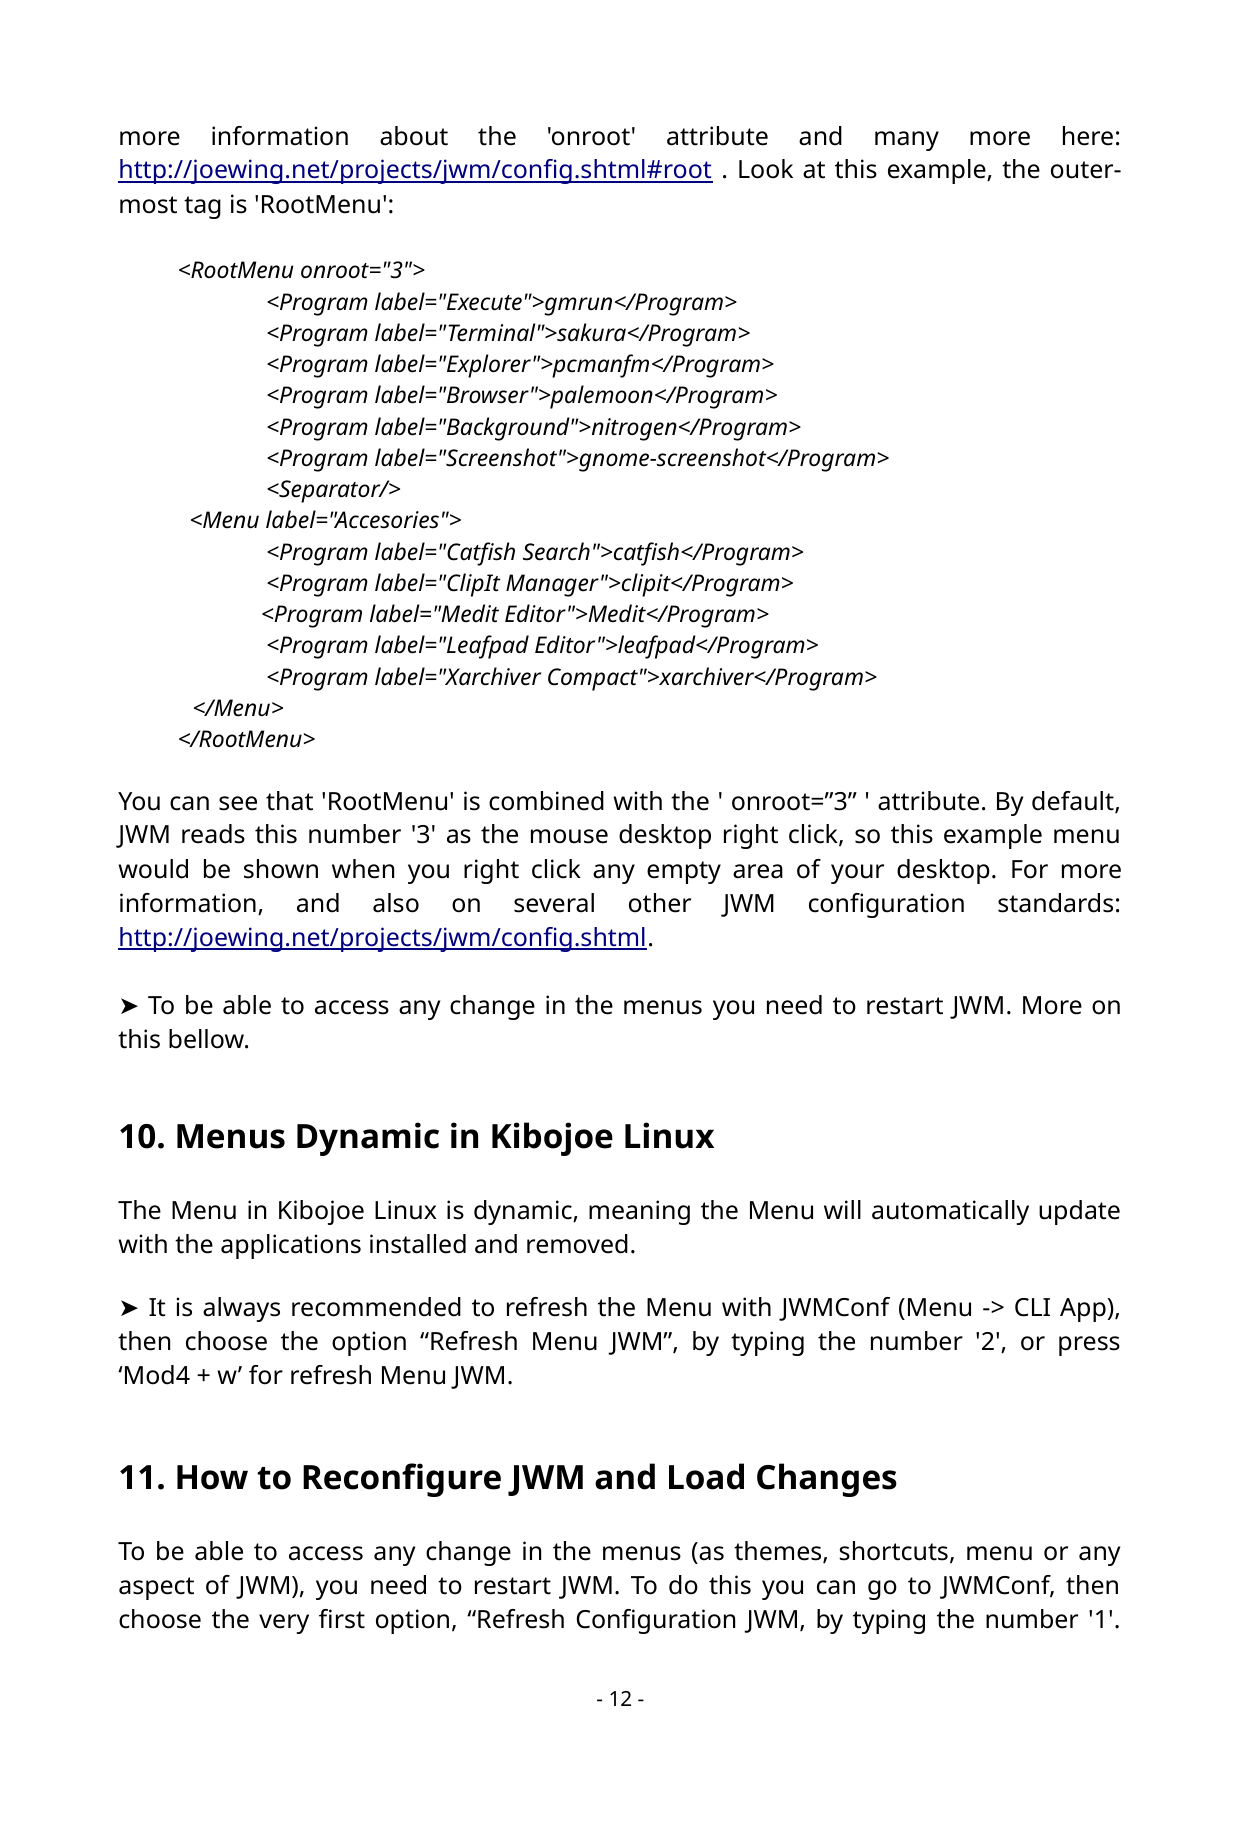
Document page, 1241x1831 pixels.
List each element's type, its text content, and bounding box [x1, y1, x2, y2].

text You can see that 'RootMenu' is combined with the ' onroot=”3” ' attribute. By default, JWM reads this number '3' as the mouse desktop right click, so this example menu would be shown when you right click any empty area of your desktop. For more information, and also on several other JWM configuration standards: http://joewing.net/projects/jwm/config.shtml. [118, 783, 1122, 953]
text <Program label="ClipIt Manager">clipit</Program> [177, 567, 1122, 598]
text <Separator/> [177, 473, 1122, 504]
text <RootMenu onroot="3"> [177, 254, 1122, 286]
text ➤ To be able to access any change in the menus you need to restart JWM. More on this bellow. [118, 987, 1122, 1056]
text <Menu label="Accesories"> [177, 504, 1122, 536]
text </Menu> [118, 692, 1122, 723]
text <Program label="Medit Editor">Medit</Program> [177, 598, 1122, 629]
text <Program label="Browser">palemoon</Program> [177, 379, 1122, 411]
text ➤ It is always recommended to refresh the Menu with JWMConf (Menu -> CLI App), then choose the option “Refresh Menu JWM”, by typing the number '2', or press ‘Mod4 + w’ for refresh Menu JWM. [118, 1289, 1122, 1391]
subtitle 10. Menus Dynamic in Kibojoe Linux [118, 1113, 1122, 1158]
text <Program label="Catfish Search">catfish</Program> [177, 536, 1122, 567]
text <Program label="Terminal">sakura</Program> [177, 317, 1122, 348]
subtitle 11. How to Reconfigure JWM and Load Changes [118, 1454, 1122, 1499]
text <Program label="Background">nitrogen</Program> [177, 411, 1122, 442]
text <Program label="Explorer">pcmanfm</Program> [177, 348, 1122, 379]
text </RootMenu> [177, 723, 1122, 754]
text <Program label="Leafpad Editor">leafpad</Program> [177, 629, 1122, 661]
text To be able to access any change in the menus (as themes, shortcuts, menu or any aspect of JWM), you need to restart JWM. To do this you can go to JWMConf, then choose the very first option, “Refresh Configuration JWM, by typing the number '1'. [118, 1533, 1122, 1636]
text <Program label="Execute">gmrun</Program> [177, 286, 1122, 317]
text The Menu in Kibojoe Linux is dynamic, meaning the Menu will automatically update with the applications installed and removed. [118, 1193, 1122, 1261]
text <Program label="Screenshot">gnome-screenshot</Program> [177, 442, 1122, 473]
text more information about the 'onroot' attribute and many more here: http://joewing.net/projects/jwm/config.shtml#root . Look at this example, the outer-most tag is 'RootMenu': [118, 118, 1122, 220]
text <Program label="Xarchiver Compact">xarchiver</Program> [177, 661, 1122, 692]
